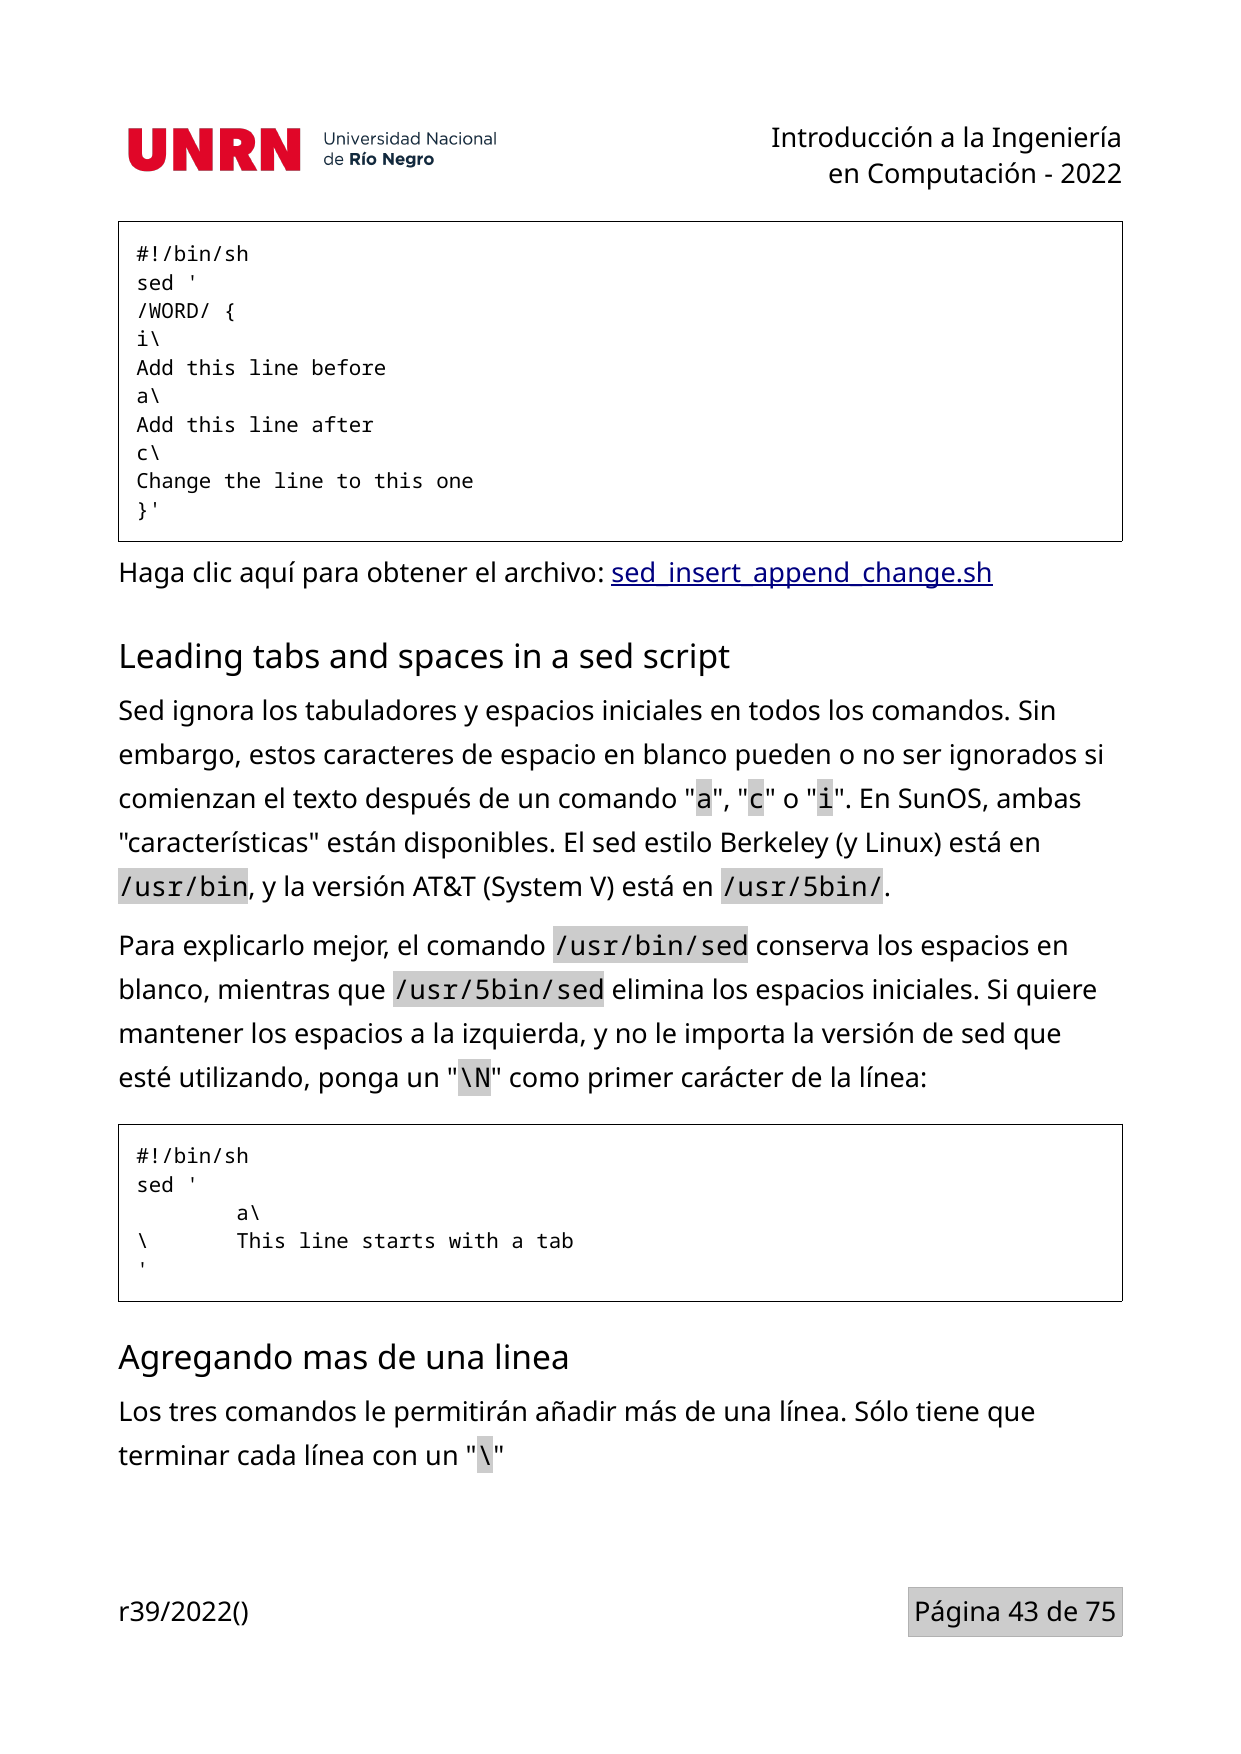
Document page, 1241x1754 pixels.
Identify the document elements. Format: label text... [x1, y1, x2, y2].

text ' [119, 1237, 1122, 1301]
text }' [119, 477, 1122, 541]
text #!/bin/sh [119, 222, 1122, 250]
text i\ [164, 307, 171, 317]
text Add this line before [119, 335, 1122, 363]
text sed ' [119, 1152, 1122, 1180]
text Sed ignora los tabuladores y espacios iniciales en todos los comandos. Sin embargo, estos caracteres de espacio en blanco pueden o no ser ignorados si comienzan el texto después de un comando "a", "c" o "i". En SunOS, ambas "características" están disponibles. El sed estilo Berkeley (y Linux) está en /usr/bin, y la versión AT&T (System V) está en /usr/5bin/. [118, 691, 1122, 904]
text a\ [119, 1180, 1122, 1209]
text /WORD/ { [119, 278, 1122, 307]
text #!/bin/sh [119, 1125, 1122, 1152]
text Add this line after [119, 392, 1122, 420]
text Para explicarlo mejor, el comando /usr/bin/sed conserva los espacios en blanco, mientras que /usr/5bin/sed elimina los espacios iniciales. Si quiere mantener los espacios a la izquierda, y no le importa la versión de sed que esté utilizando, ponga un "\N" como primer carácter de la línea: [118, 926, 1122, 1096]
picture [118, 118, 505, 180]
text i\ [189, 307, 196, 316]
text Change the line to this one [119, 449, 1122, 477]
text Haga clic aquí para obtener el archivo: sed_insert_append_change.sh [118, 553, 1122, 590]
text a\ [314, 365, 320, 374]
text c\ [119, 420, 1122, 449]
text sed ' [119, 250, 1122, 278]
subtitle Agregando mas de una linea [118, 1334, 1122, 1380]
text \ This line starts with a tab [119, 1209, 1122, 1237]
text a\ [119, 363, 1122, 392]
text Los tres comandos le permitirán añadir más de una línea. Sólo tiene que terminar cada línea con un "\" [118, 1392, 1122, 1473]
subtitle Leading tabs and spaces in a sed script [118, 633, 1122, 678]
text i\ [119, 307, 1122, 335]
